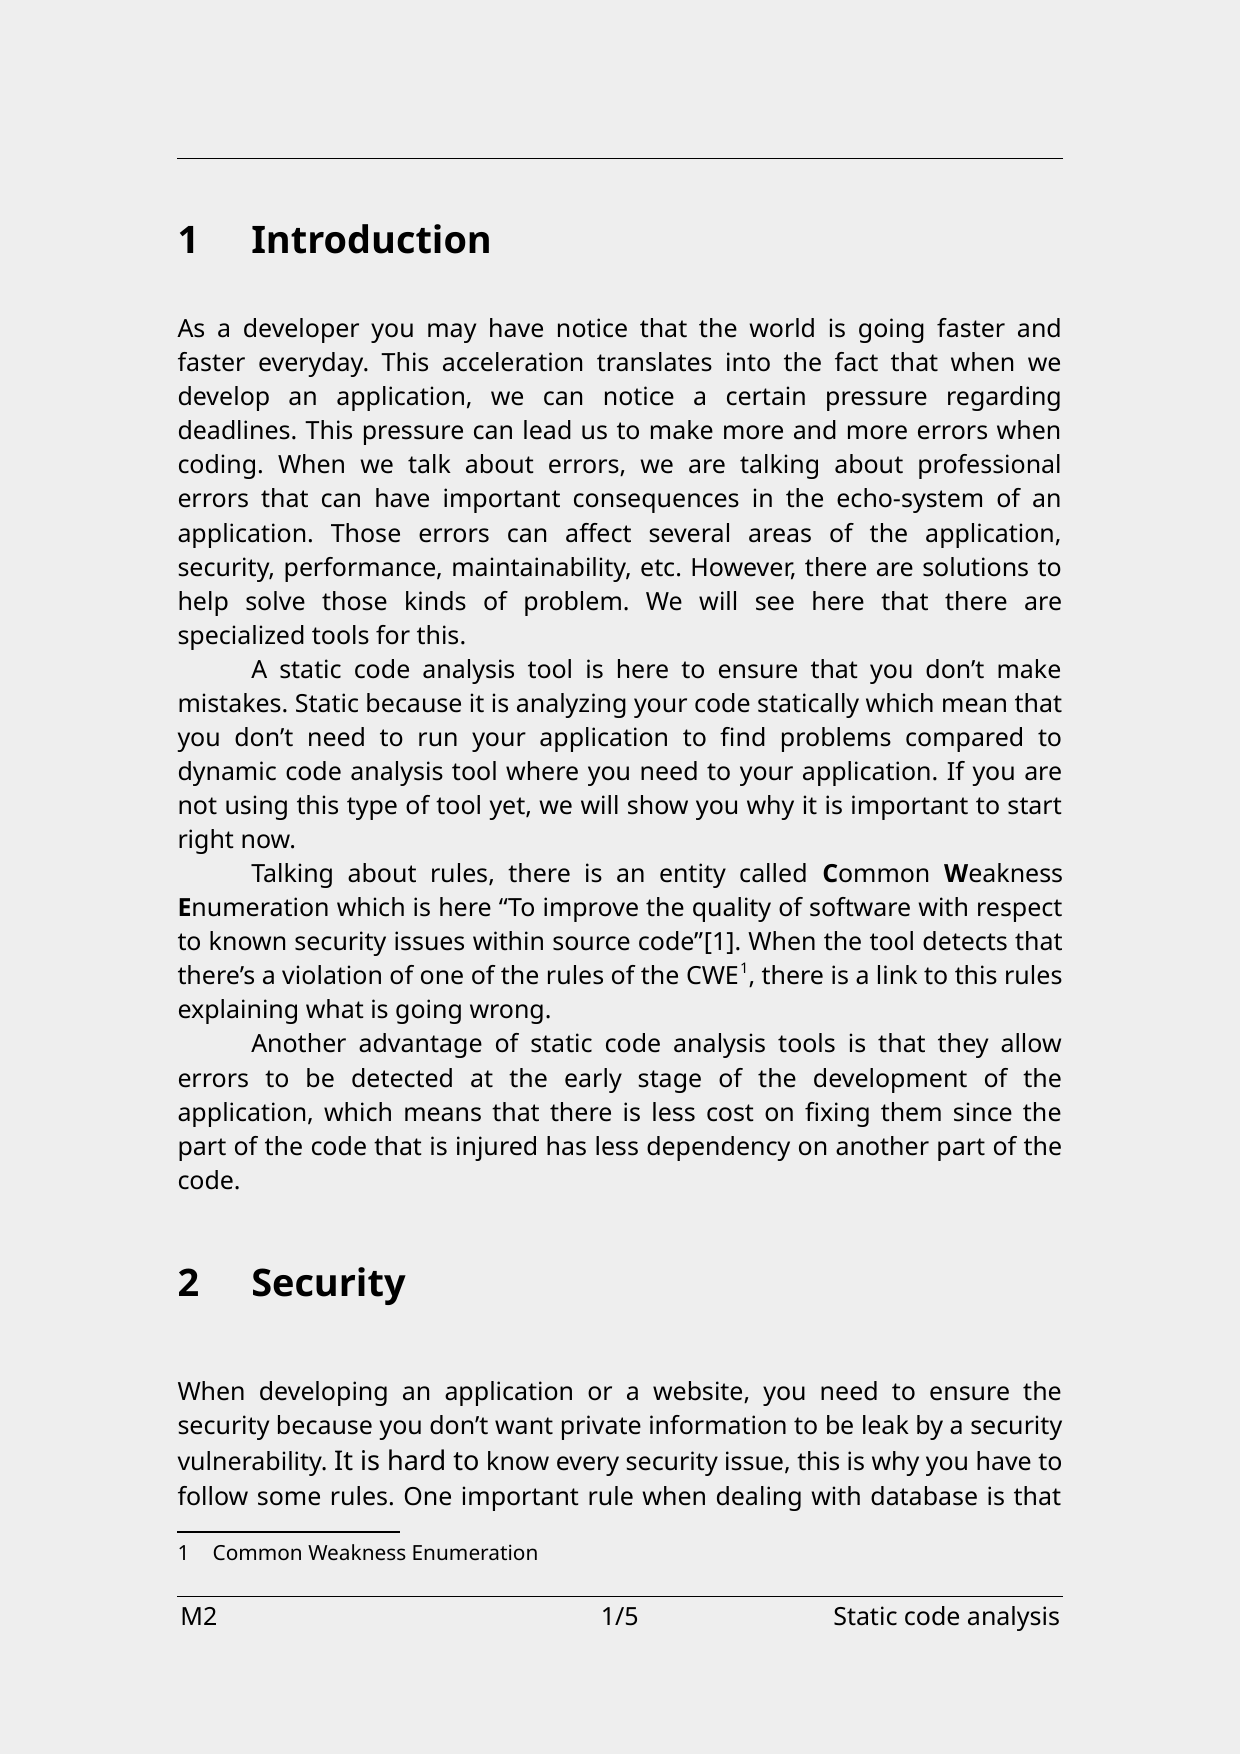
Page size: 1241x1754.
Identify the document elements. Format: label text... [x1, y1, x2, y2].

text Talking about rules, there is an entity called Common Weakness Enumeration which is here “To improve the quality of software with respect to known security issues within source code”[1]. When the tool detects that there’s a violation of one of the rules of the CWE, there is a link to this rules explaining what is going wrong. [177, 856, 1063, 1026]
subtitle 2 Security [177, 1256, 1063, 1307]
subtitle 1 Introduction [177, 213, 1063, 264]
text As a developer you may have notice that the world is going faster and faster everyday. This acceleration translates into the fact that when we develop an application, we can notice a certain pressure regarding deadlines. This pressure can lead us to make more and more errors when coding. When we talk about errors, we are talking about professional errors that can have important consequences in the echo-system of an application. Those errors can affect several areas of the application, security, performance, maintainability, etc. However, there are solutions to help solve those kinds of problem. We will see here that there are specialized tools for this. [177, 311, 1063, 651]
text Another advantage of static code analysis tools is that they allow errors to be detected at the early stage of the development of the application, which means that there is less cost on fixing them since the part of the code that is injured has less dependency on another part of the code. [177, 1026, 1063, 1196]
text A static code analysis tool is here to ensure that you don’t make mistakes. Static because it is analyzing your code statically which mean that you don’t need to run your application to find problems compared to dynamic code analysis tool where you need to your application. If you are not using this type of tool yet, we will show you why it is important to start right now. [177, 651, 1063, 856]
text When developing an application or a website, you need to ensure the security because you don’t want private information to be leak by a security vulnerability. It is hard to know every security issue, this is why you have to follow some rules. One important rule when dealing with database is that [177, 1373, 1063, 1512]
text Common Weakness Enumeration [177, 1538, 1063, 1566]
